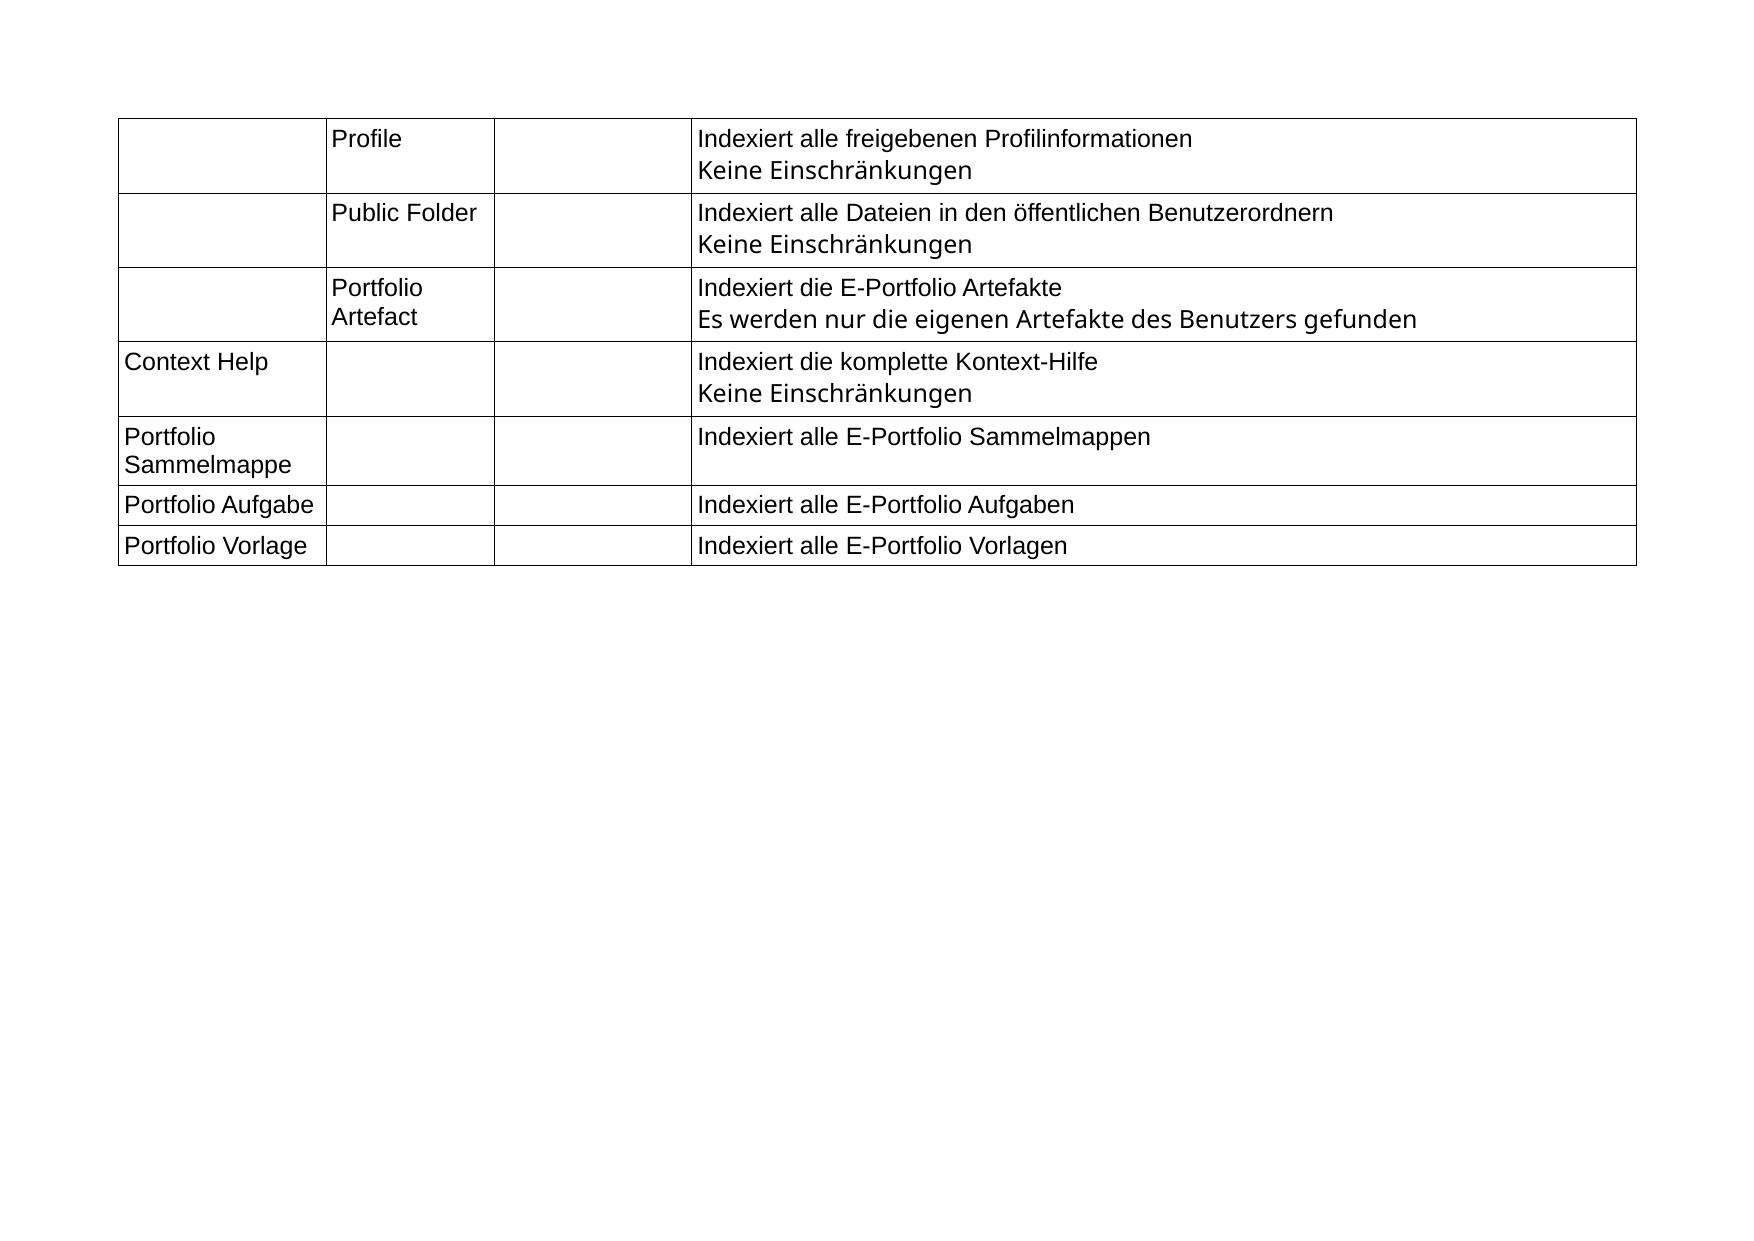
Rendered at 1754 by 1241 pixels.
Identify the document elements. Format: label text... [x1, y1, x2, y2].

table_cell [495, 194, 691, 267]
table_cell [495, 417, 691, 485]
table_cell [327, 486, 494, 525]
table_cell Indexiert die E-Portfolio Artefakte Es werden nur die eigenen Artefakte des Benutzers gefunden [692, 268, 1636, 341]
table_cell [495, 119, 691, 192]
table_cell Indexiert alle E-Portfolio Aufgaben [692, 486, 1636, 525]
table_cell [327, 417, 494, 485]
table_cell [495, 486, 691, 525]
table_cell Indexiert die komplette Kontext-Hilfe Keine Einschränkungen [692, 342, 1636, 416]
table_cell [119, 268, 326, 341]
table_cell Public Folder [327, 194, 494, 267]
table_cell Indexiert alle Dateien in den öffentlichen Benutzerordnern Keine Einschränkungen [692, 194, 1636, 267]
table_cell Portfolio Artefact [327, 268, 494, 341]
table_cell [495, 268, 691, 341]
table_cell Portfolio Aufgabe [119, 486, 326, 525]
table_cell Profile [327, 119, 494, 192]
table_cell [495, 526, 691, 565]
table_cell [495, 342, 691, 416]
table_cell Indexiert alle E-Portfolio Vorlagen [692, 526, 1636, 565]
table_cell Context Help [119, 342, 326, 416]
table_cell [119, 194, 326, 267]
table_cell [119, 119, 326, 192]
table_cell Portfolio Sammelmappe [119, 417, 326, 485]
table_cell [327, 526, 494, 565]
table_cell Indexiert alle freigebenen Profilinformationen Keine Einschränkungen [692, 119, 1636, 192]
table_cell Indexiert alle E-Portfolio Sammelmappen [692, 417, 1636, 485]
table_cell Portfolio Vorlage [119, 526, 326, 565]
table_cell [327, 342, 494, 416]
